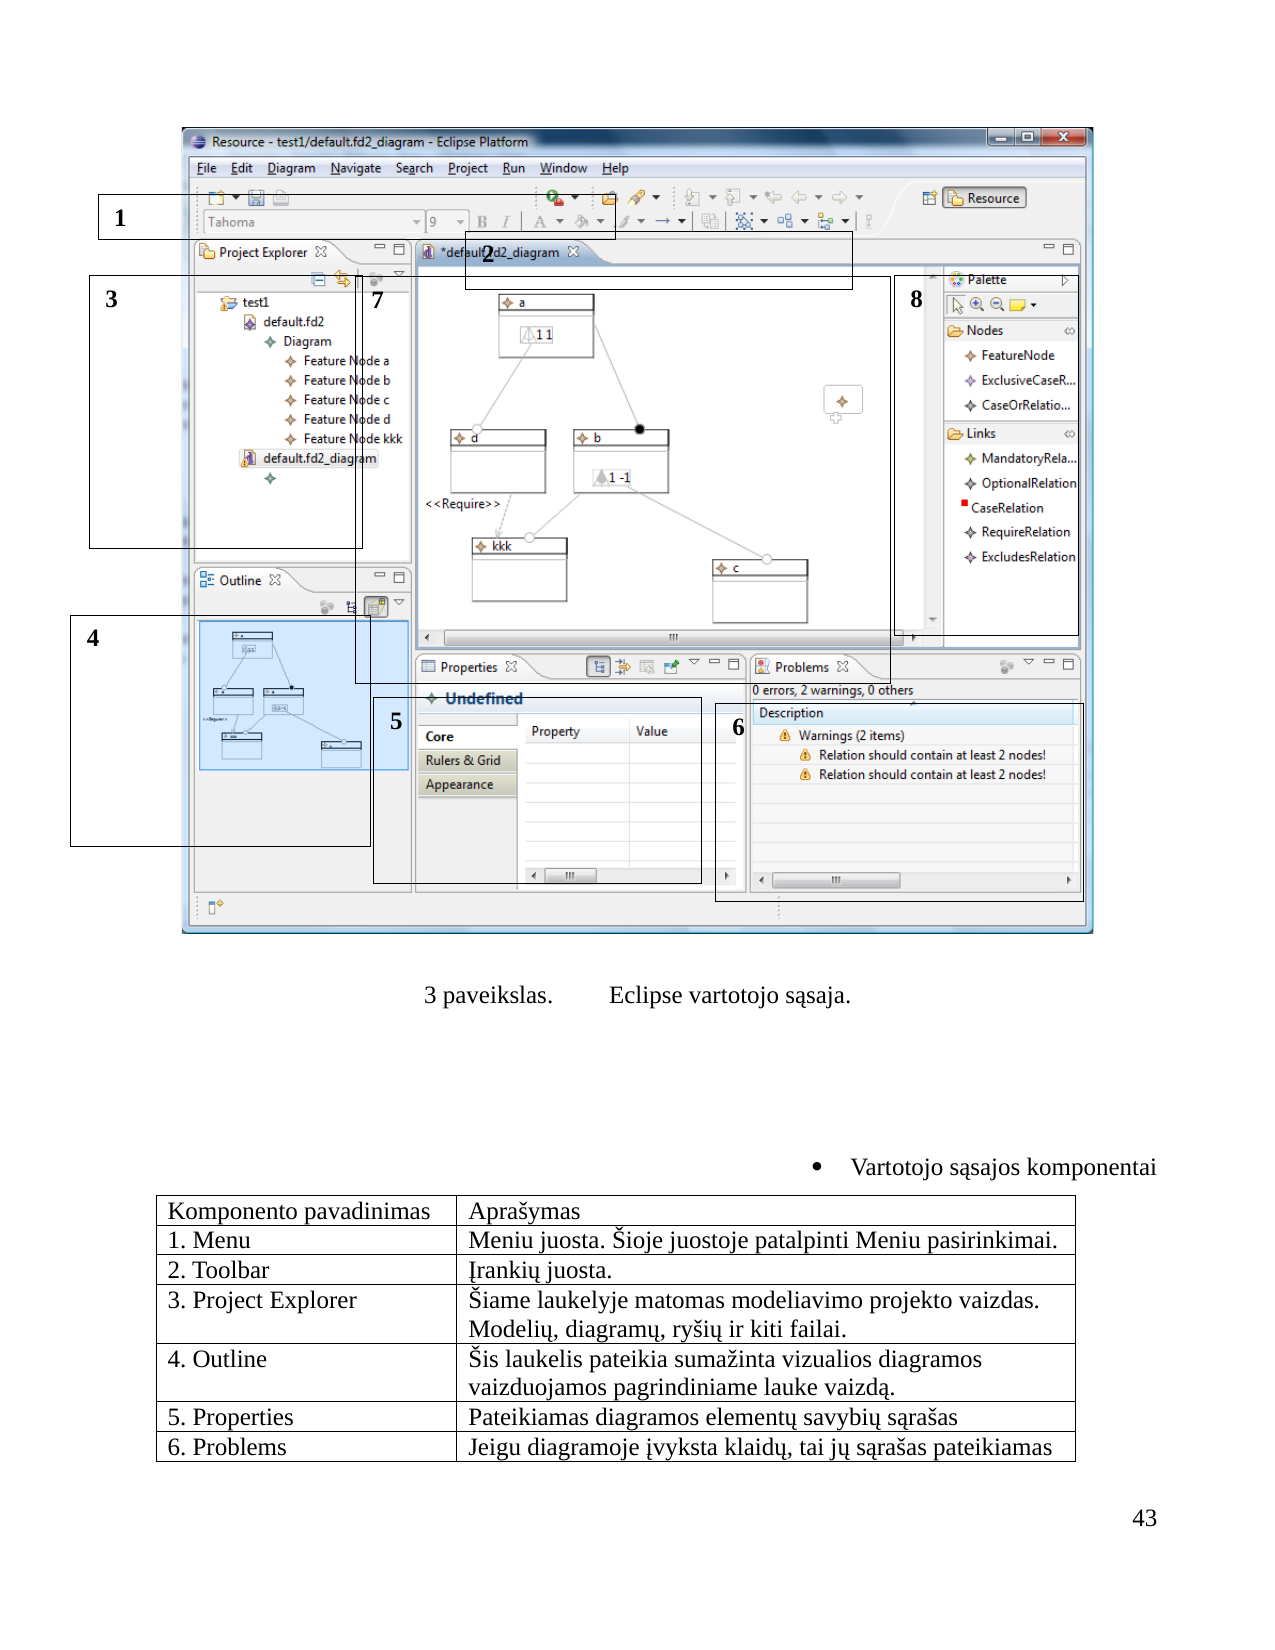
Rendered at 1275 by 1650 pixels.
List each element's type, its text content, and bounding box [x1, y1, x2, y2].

picture [181, 127, 1094, 934]
table_cell Pateikiamas diagramos elementų savybių sąrašas [457, 1402, 1075, 1431]
picture [181, 276, 355, 548]
list Eclipse vartotojo sąsaja. [118, 980, 1157, 1008]
picture [466, 232, 615, 239]
picture [181, 240, 465, 276]
text 5 [390, 706, 685, 734]
table_cell Įrankių juosta. [457, 1255, 1075, 1284]
picture [181, 616, 355, 623]
text 7 [371, 285, 875, 313]
table_cell Meniu juosta. Šioje juostoje patalpinti Meniu pasirinkimai. [457, 1226, 1075, 1254]
list Vartotojo sąsajos komponentai [156, 1152, 1157, 1180]
picture [356, 616, 370, 683]
text 4 [87, 623, 355, 652]
text 3 [105, 284, 347, 313]
text 1 [114, 203, 599, 231]
table_cell 4. Outline [157, 1344, 456, 1401]
picture [356, 277, 890, 683]
text 6 [732, 712, 1068, 740]
table_cell 5. Properties [157, 1402, 456, 1431]
picture [466, 277, 852, 285]
table_header Komponento pavadinimas [157, 1196, 456, 1224]
table_cell 1. Menu [157, 1226, 456, 1254]
picture [466, 232, 852, 276]
picture [181, 195, 615, 231]
table_cell 6. Problems [157, 1432, 456, 1461]
picture [181, 549, 355, 615]
table_cell Šiame laukelyje matomas modeliavimo projekto vaizdas. Modelių, diagramų, ryšių ir kiti failai. [457, 1285, 1075, 1343]
picture [181, 652, 370, 846]
table_cell Jeigu diagramoje įvyksta klaidų, tai jų sąrašas pateikiamas [457, 1432, 1075, 1461]
table_header Aprašymas [457, 1196, 1075, 1224]
text 2 [482, 239, 836, 268]
table_cell 3. Project Explorer [157, 1285, 456, 1343]
table_cell Šis laukelis pateikia sumažinta vizualios diagramos vaizduojamos pagrindiniame lauke vaizdą. [457, 1344, 1075, 1401]
table_cell 2. Toolbar [157, 1255, 456, 1284]
text 8 [910, 284, 1063, 313]
picture [181, 231, 465, 239]
picture [356, 277, 362, 548]
